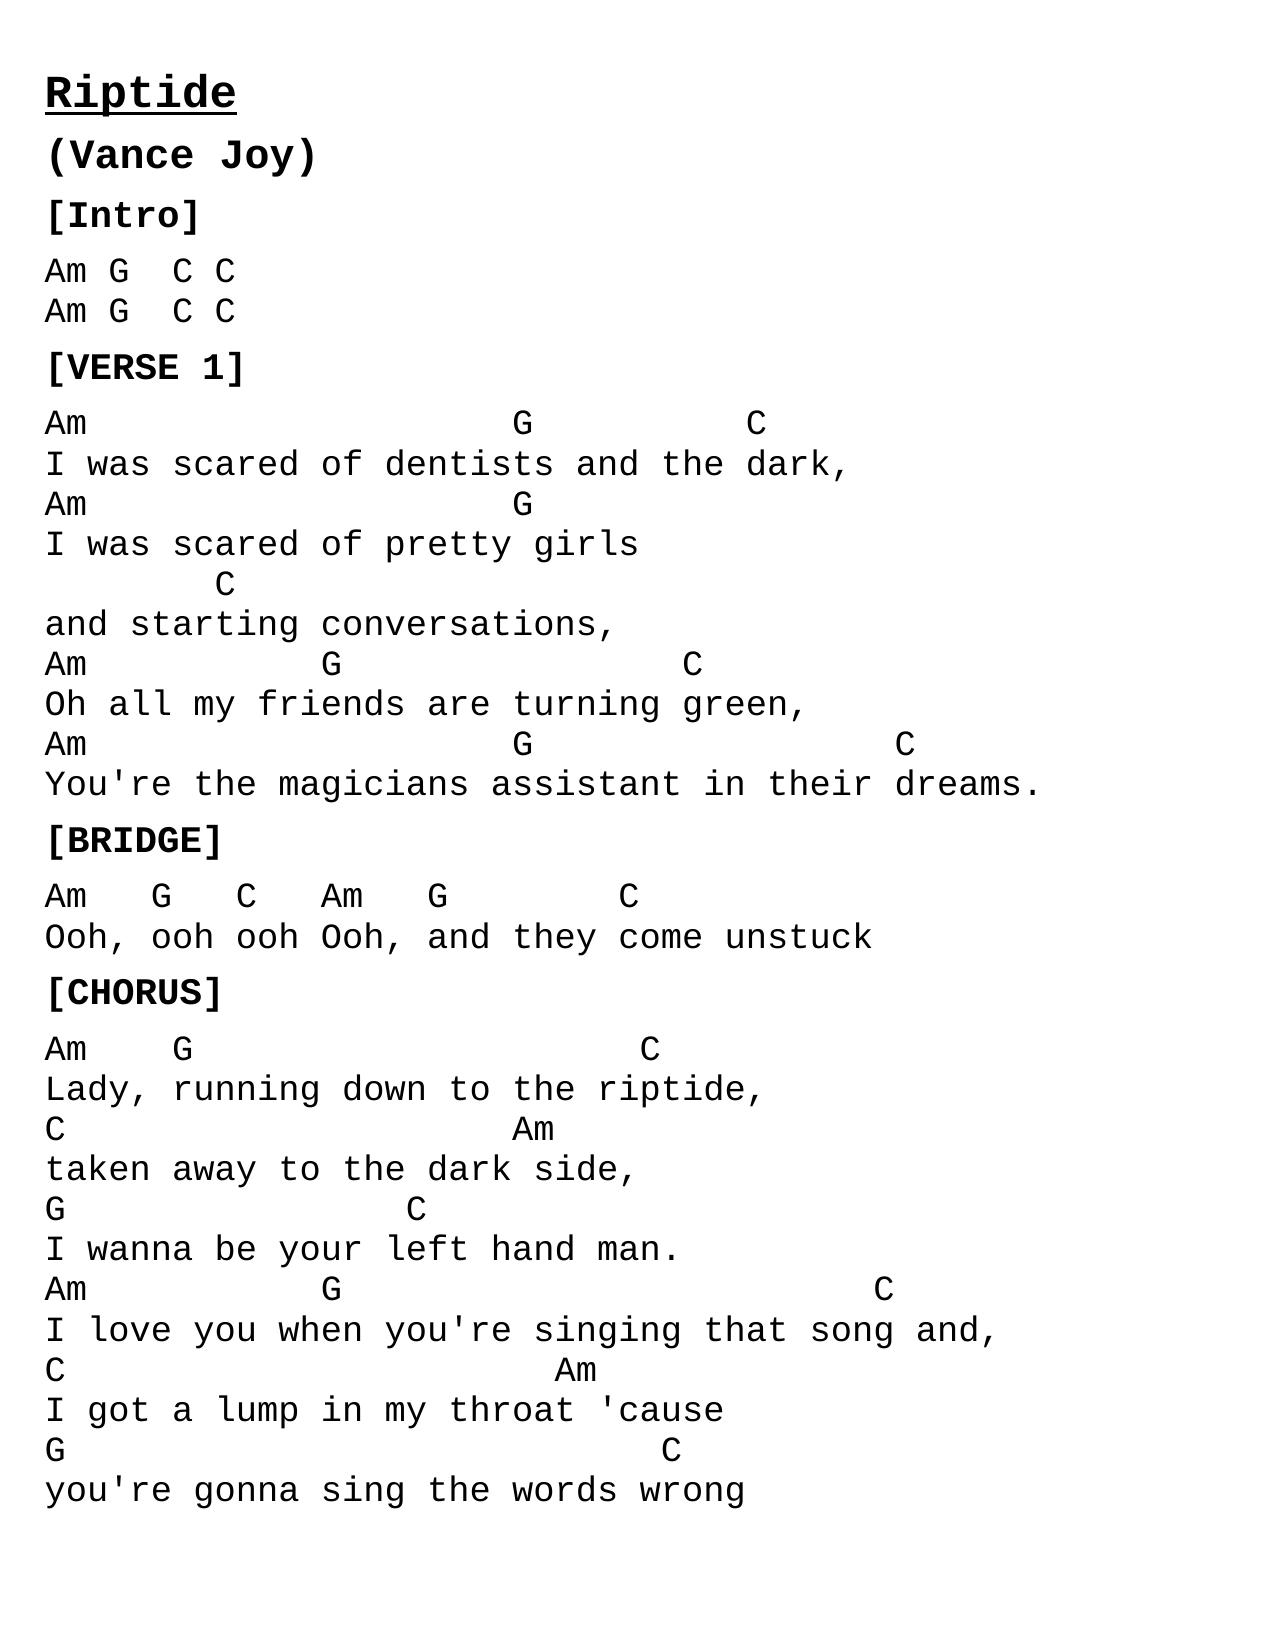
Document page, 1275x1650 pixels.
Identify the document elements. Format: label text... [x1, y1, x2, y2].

text G C [44, 1191, 1231, 1231]
text I got a lump in my throat 'cause [44, 1392, 1231, 1432]
text Am G C [44, 726, 1231, 766]
text Am G C [44, 646, 1231, 686]
text taken away to the dark side, [44, 1151, 1231, 1191]
subtitle [VERSE 1] [44, 348, 1231, 391]
subtitle [BRIDGE] [44, 821, 1231, 864]
text I love you when you're singing that song and, [44, 1311, 1231, 1352]
text and starting conversations, [44, 606, 1231, 646]
text C [44, 566, 1231, 606]
text you're gonna sing the words wrong [44, 1472, 1231, 1512]
text Am G [44, 486, 1231, 526]
text Ooh, ooh ooh Ooh, and they come unstuck [44, 918, 1231, 959]
text Am G C C [44, 293, 1231, 333]
text Am G C [44, 1271, 1231, 1311]
subtitle [Intro] [44, 196, 1231, 238]
text I wanna be your left hand man. [44, 1231, 1231, 1271]
subtitle (Vance Joy) [44, 134, 1231, 181]
text Oh all my friends are turning green, [44, 686, 1231, 726]
text Am G C [44, 1031, 1231, 1071]
text C Am [44, 1111, 1231, 1151]
text Lady, running down to the riptide, [44, 1071, 1231, 1111]
text I was scared of dentists and the dark, [44, 445, 1231, 486]
text Am G C C [44, 253, 1231, 293]
text C Am [44, 1352, 1231, 1392]
text You're the magicians assistant in their dreams. [44, 766, 1231, 806]
text I was scared of pretty girls [44, 526, 1231, 566]
text Am G C [44, 405, 1231, 445]
subtitle [CHORUS] [44, 973, 1231, 1016]
text G C [44, 1432, 1231, 1472]
text Am G C Am G C [44, 878, 1231, 918]
subtitle Riptide [44, 69, 1231, 121]
